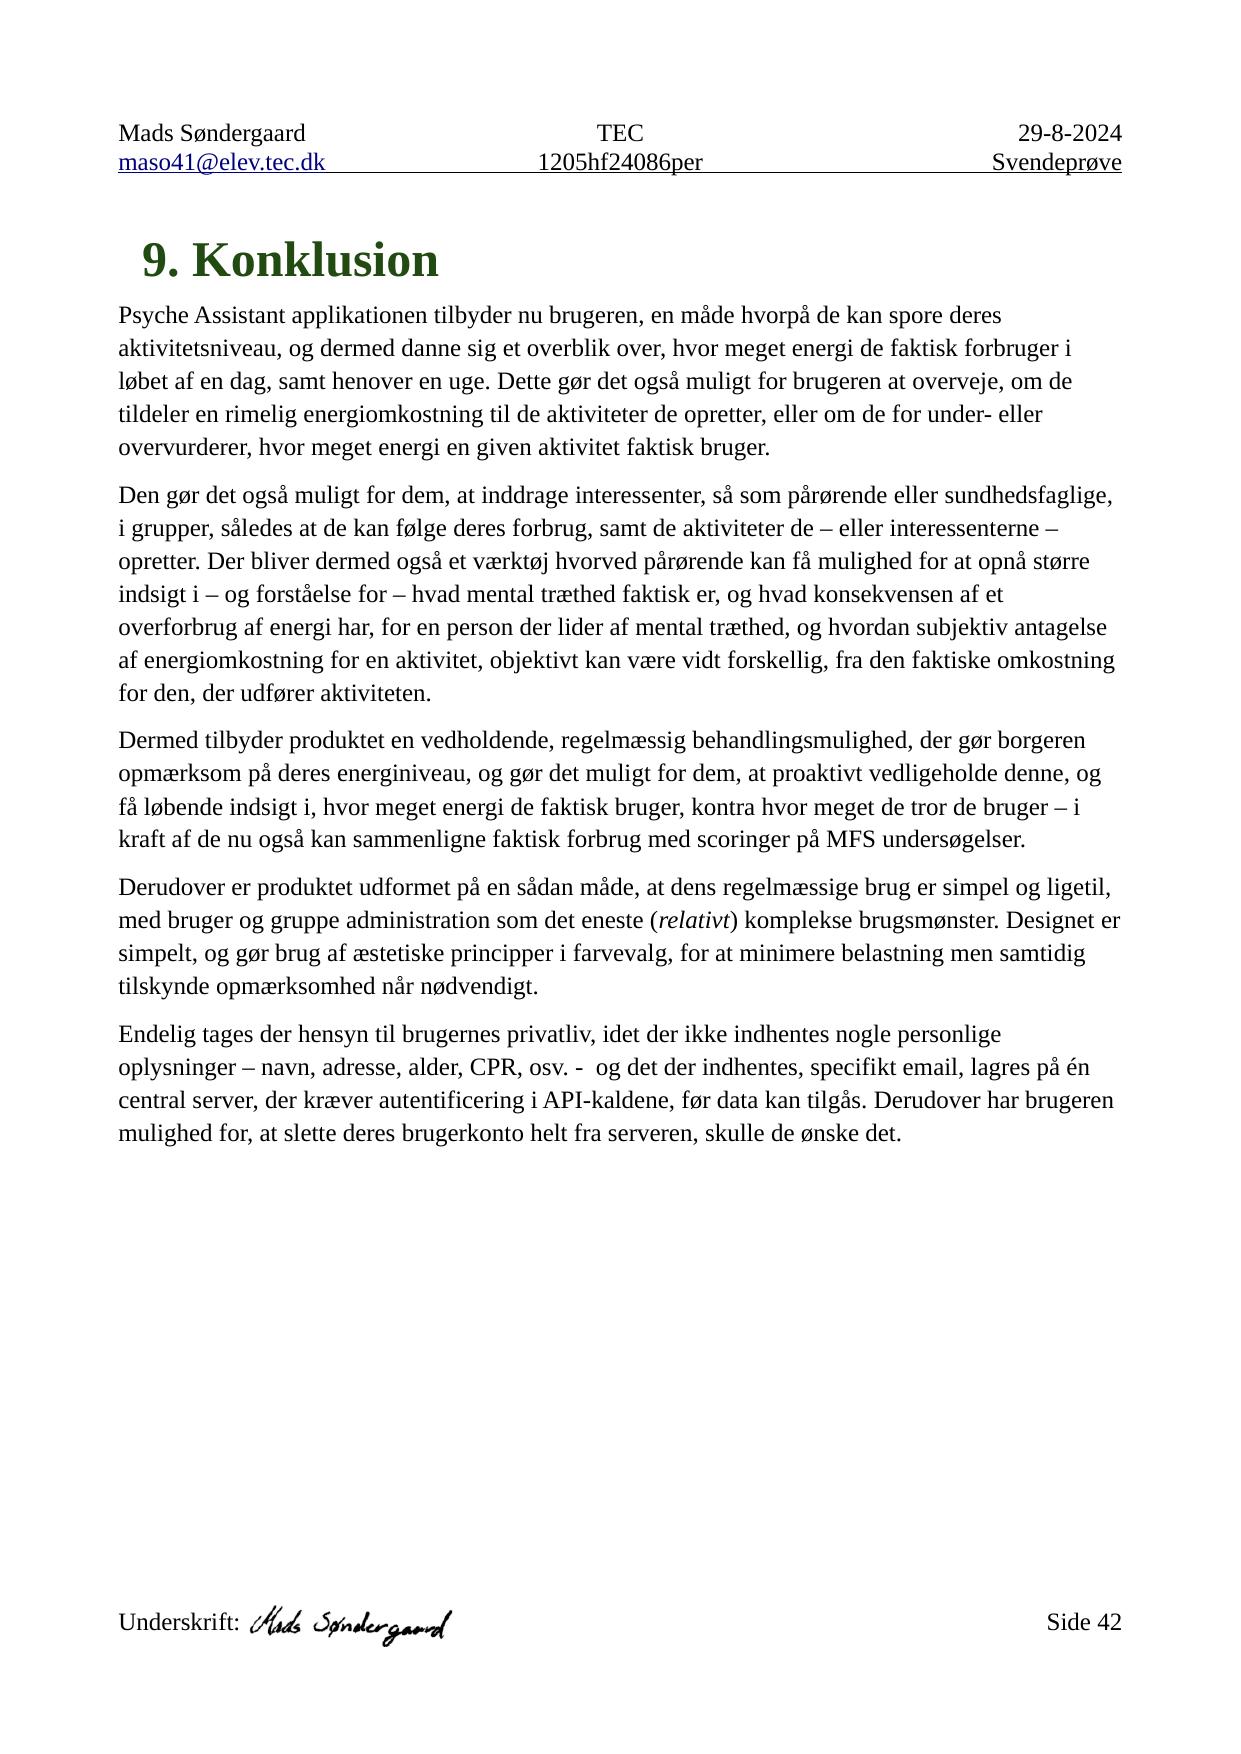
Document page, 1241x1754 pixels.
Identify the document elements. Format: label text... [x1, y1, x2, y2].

text Den gør det også muligt for dem, at inddrage interessenter, så som pårørende eller sundhedsfaglige, i grupper, således at de kan følge deres forbrug, samt de aktiviteter de – eller interessenterne – opretter. Der bliver dermed også et værktøj hvorved pårørende kan få mulighed for at opnå større indsigt i – og forståelse for – hvad mental træthed faktisk er, og hvad konsekvensen af et overforbrug af energi har, for en person der lider af mental træthed, og hvordan subjektiv antagelse af energiomkostning for en aktivitet, objektivt kan være vidt forskellig, fra den faktiske omkostning for den, der udfører aktiviteten. [118, 480, 1122, 707]
text Derudover er produktet udformet på en sådan måde, at dens regelmæssige brug er simpel og ligetil, med bruger og gruppe administration som det eneste (relativt) komplekse brugsmønster. Designet er simpelt, og gør brug af æstetiske principper i farvevalg, for at minimere belastning men samtidig tilskynde opmærksomhed når nødvendigt. [118, 872, 1122, 1000]
subtitle 9. Konklusion [118, 230, 1122, 288]
text Dermed tilbyder produktet en vedholdende, regelmæssig behandlingsmulighed, der gør borgeren opmærksom på deres energiniveau, og gør det muligt for dem, at proaktivt vedligeholde denne, og få løbende indsigt i, hvor meget energi de faktisk bruger, kontra hvor meget de tror de bruger – i kraft af de nu også kan sammenligne faktisk forbrug med scoringer på MFS undersøgelser. [118, 726, 1122, 853]
text Endelig tages der hensyn til brugernes privatliv, idet der ikke indhentes nogle personlige oplysninger – navn, adresse, alder, CPR, osv. - og det der indhentes, specifikt email, lagres på én central server, der kræver autentificering i API-kaldene, før data kan tilgås. Derudover har brugeren mulighed for, at slette deres brugerkonto helt fra serveren, skulle de ønske det. [118, 1019, 1122, 1147]
text Psyche Assistant applikationen tilbyder nu brugeren, en måde hvorpå de kan spore deres aktivitetsniveau, og dermed danne sig et overblik over, hvor meget energi de faktisk forbruger i løbet af en dag, samt henover en uge. Dette gør det også muligt for brugeren at overveje, om de tildeler en rimelig energiomkostning til de aktiviteter de opretter, eller om de for under- eller overvurderer, hvor meget energi en given aktivitet faktisk bruger. [118, 300, 1122, 461]
picture [244, 1600, 458, 1647]
